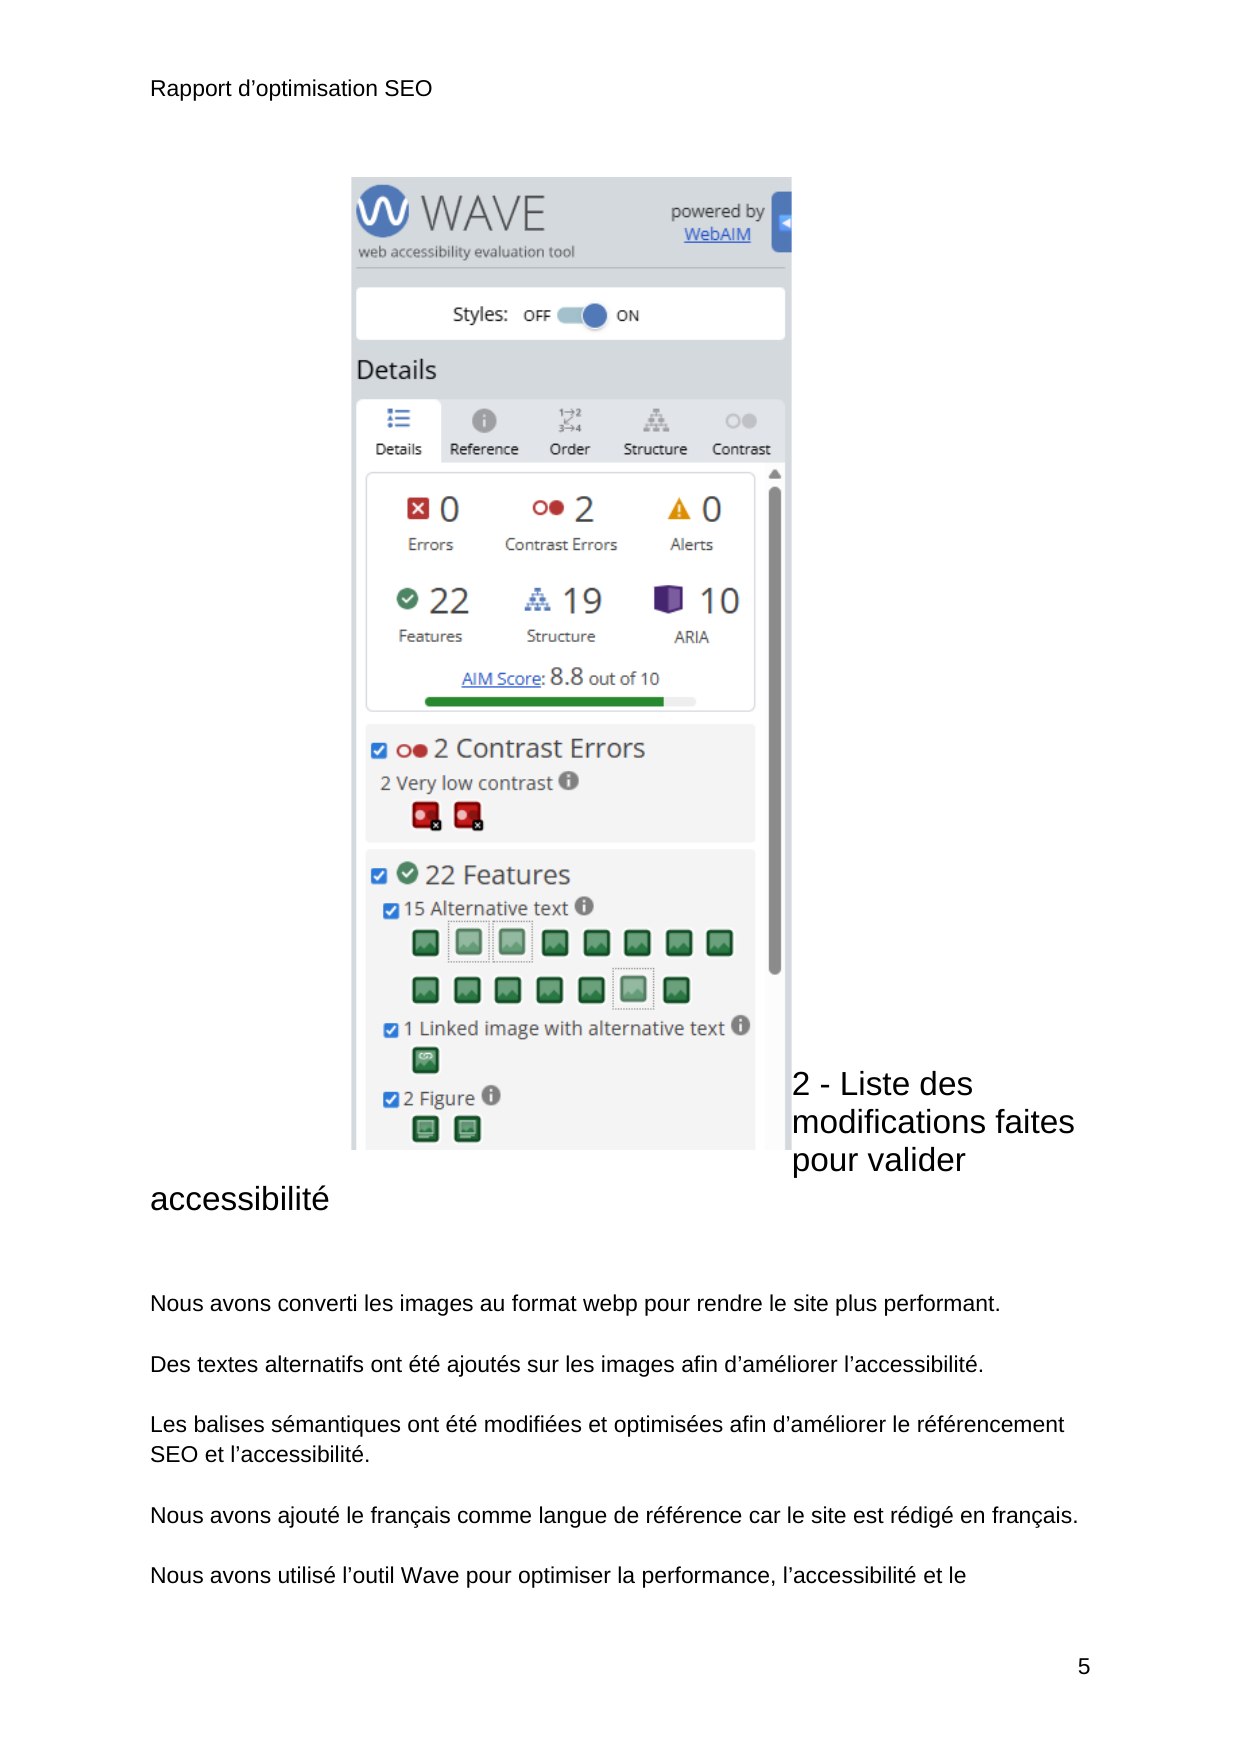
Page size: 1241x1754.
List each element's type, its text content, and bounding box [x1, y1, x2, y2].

text Nous avons utilisé l’outil Wave pour optimiser la performance, l’accessibilité et le [150, 1562, 1090, 1588]
text Des textes alternatifs ont été ajoutés sur les images afin d’améliorer l’accessibilité. [150, 1351, 1090, 1377]
subtitle 2 - Liste des modifications faites pour valider accessibilité [150, 1063, 1090, 1217]
picture [351, 177, 792, 1150]
text Les balises sémantiques ont été modifiées et optimisées afin d’améliorer le référencement SEO et l’accessibilité. [150, 1411, 1090, 1468]
text Nous avons converti les images au format webp pour rendre le site plus performant. [150, 1290, 1090, 1317]
text Nous avons ajouté le français comme langue de référence car le site est rédigé en français. [150, 1502, 1090, 1528]
